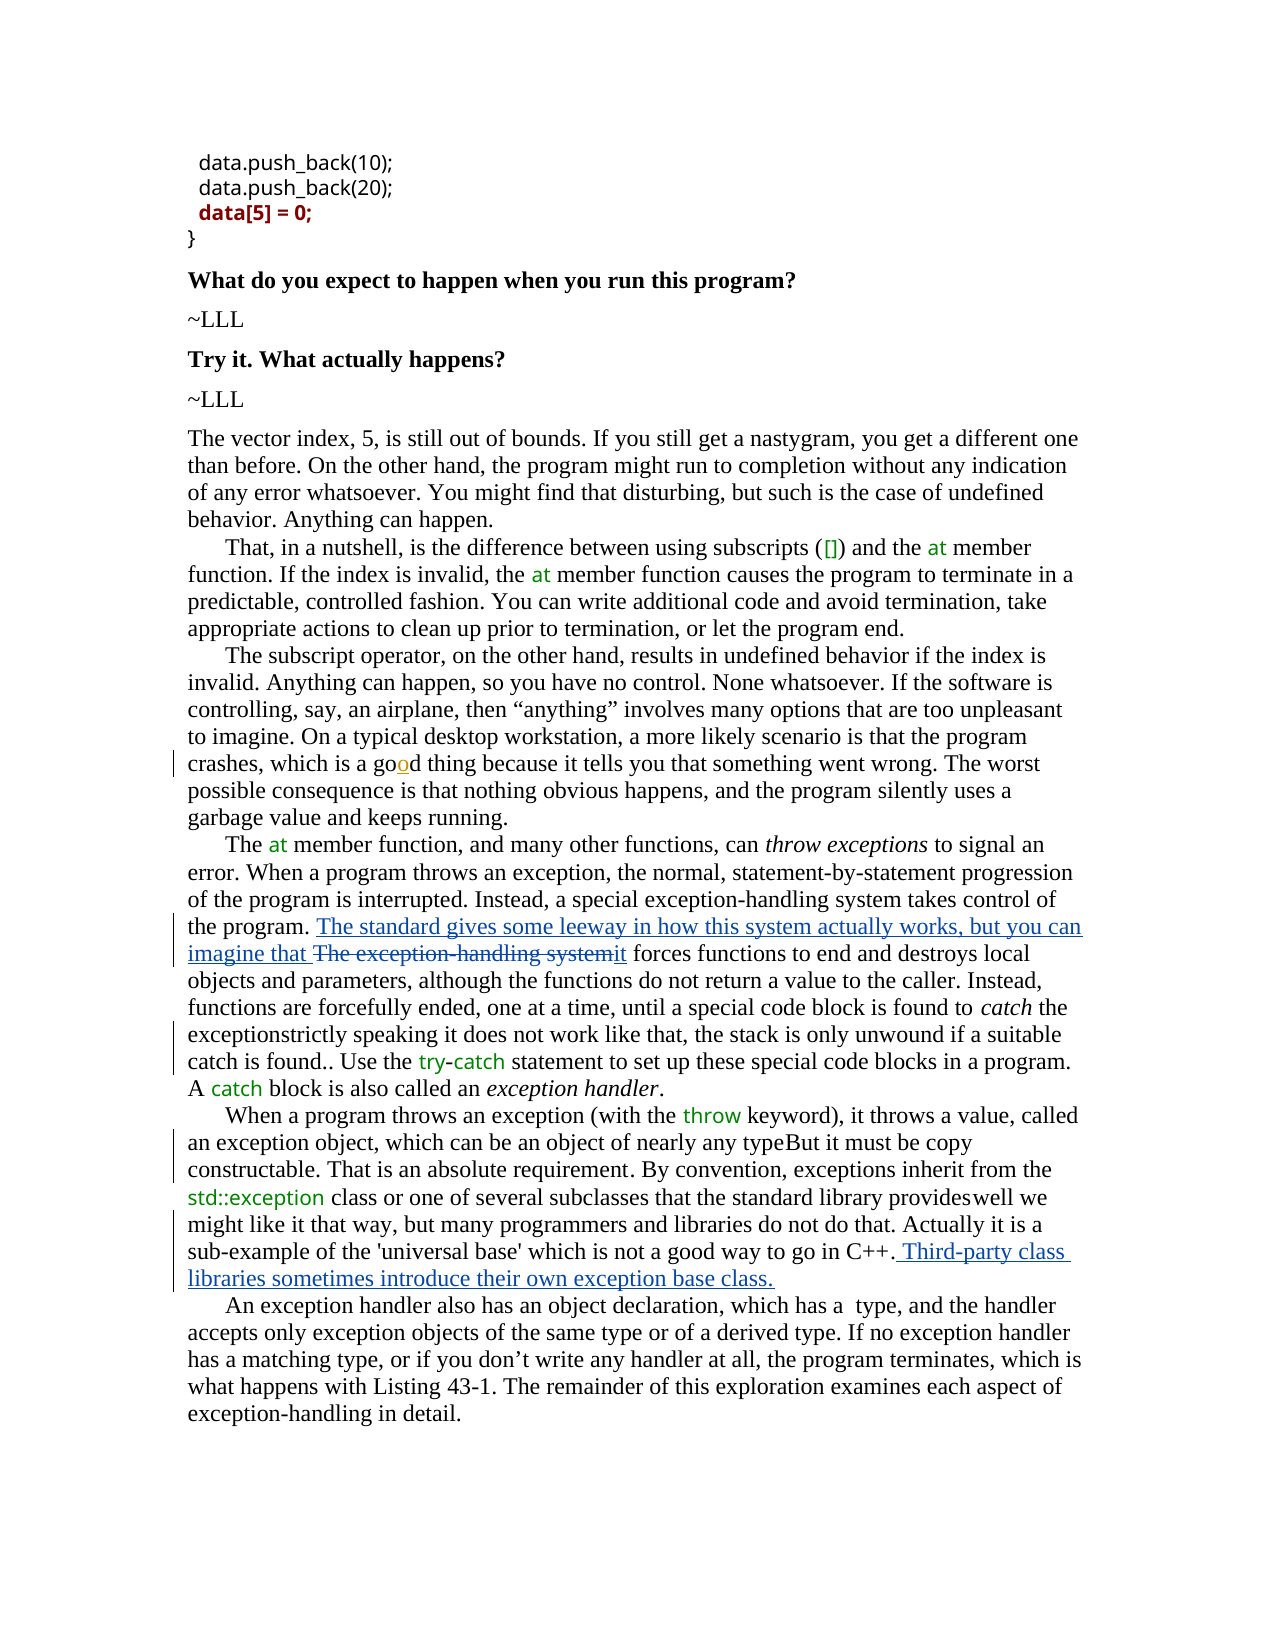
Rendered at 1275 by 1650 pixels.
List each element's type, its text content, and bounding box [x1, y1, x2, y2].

text data.push_back(10); [187, 150, 1072, 175]
text } [187, 225, 1072, 250]
text data[5] = 0; [187, 200, 1072, 225]
text Try it. What actually happens? [187, 346, 1087, 373]
text That, in a nutshell, is the difference between using subscripts ([]) and the at member function. If the index is invalid, the at member function causes the program to terminate in a predictable, controlled fashion. You can write additional code and avoid termination, take appropriate actions to clean up prior to termination, or let the program end. [187, 533, 1087, 642]
text An exception handler also has an object declaration, which has a type, and the handler accepts only exception objects of the same type or of a derived type. If no exception handler has a matching type, or if you don’t write any handler at all, the program terminates, which is what happens with Listing 43-1. The remainder of this exploration examines each aspect of exception-handling in detail. [187, 1292, 1087, 1427]
text When a program throws an exception (with the throw keyword), it throws a value, called an exception object, which can be an object of nearly any typeBut it must be copy constructable. That is an absolute requirement. By convention, exceptions inherit from the std::exception class or one of several subclasses that the standard library provideswell we might like it that way, but many programmers and libraries do not do that. Actually it is a sub-example of the 'universal base' which is not a good way to go in C++. Third-party class libraries sometimes introduce their own exception base class. [187, 1102, 1087, 1292]
text The at member function, and many other functions, can throw exceptions to signal an error. When a program throws an exception, the normal, statement-by-statement progression of the program is interrupted. Instead, a special exception-handling system takes control of the program. The standard gives some leeway in how this system actually works, but you can imagine that it forces functions to end and destroys local objects and parameters, although the functions do not return a value to the caller. Instead, functions are forcefully ended, one at a time, until a special code block is found to catch the exceptionstrictly speaking it does not work like that, the stack is only unwound if a suitable catch is found.. Use the try-catch statement to set up these special code blocks in a program. A catch block is also called an exception handler. [187, 831, 1087, 1102]
text ~LLL [187, 385, 1087, 412]
text data.push_back(20); [187, 175, 1072, 200]
text ~LLL [187, 306, 1087, 333]
text What do you expect to happen when you run this program? [187, 267, 1087, 294]
text The subscript operator, on the other hand, results in undefined behavior if the index is invalid. Anything can happen, so you have no control. None whatsoever. If the software is controlling, say, an airplane, then “anything” involves many options that are too unpleasant to imagine. On a typical desktop workstation, a more likely scenario is that the program crashes, which is a good thing because it tells you that something went wrong. The worst possible consequence is that nothing obvious happens, and the program silently uses a garbage value and keeps running. [187, 642, 1087, 831]
text The vector index, 5, is still out of bounds. If you still get a nastygram, you get a different one than before. On the other hand, the program might run to completion without any indication of any error whatsoever. You might find that disturbing, but such is the case of undefined behavior. Anything can happen. [187, 425, 1087, 533]
